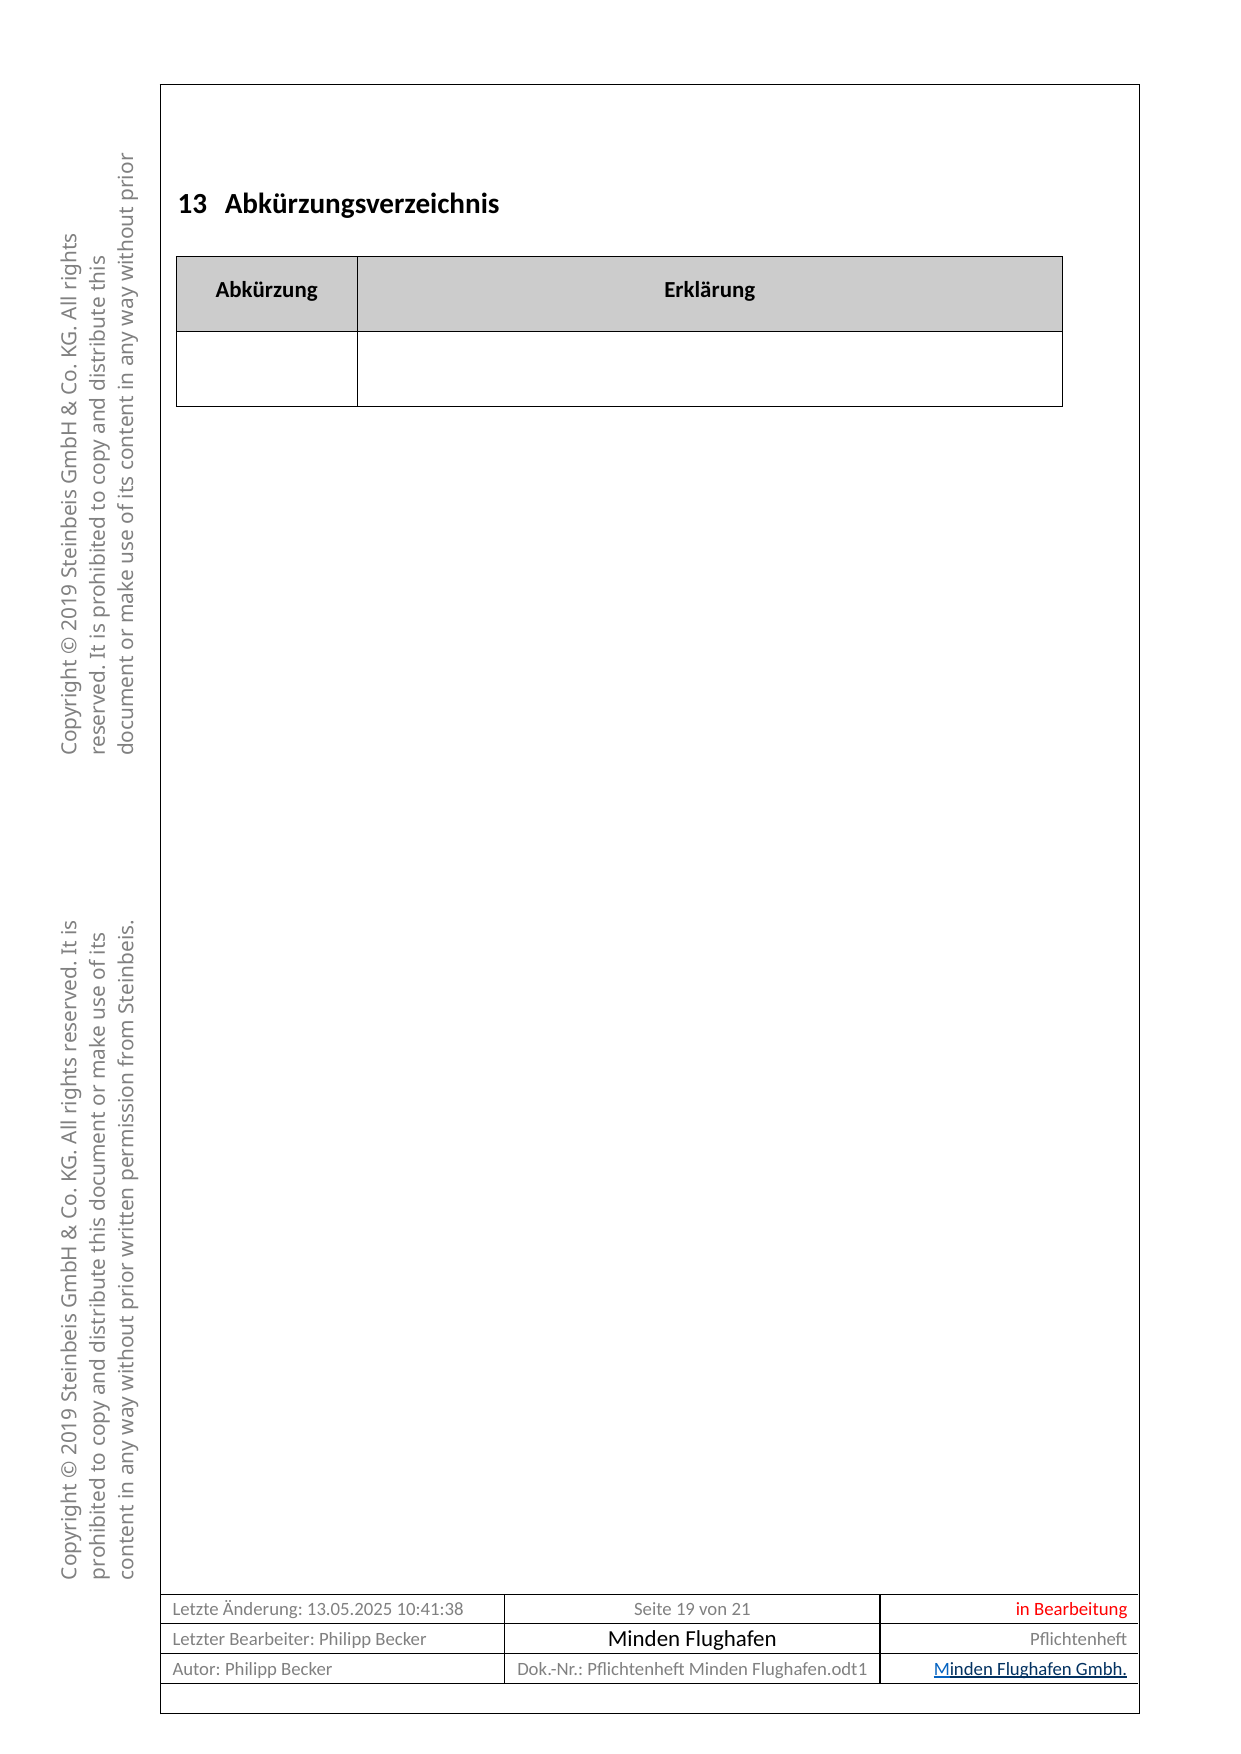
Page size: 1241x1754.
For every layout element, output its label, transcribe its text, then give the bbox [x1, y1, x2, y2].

table_cell [177, 332, 357, 406]
subtitle Abkürzungsverzeichnis [177, 186, 1122, 221]
table_header Erklärung [358, 257, 1062, 331]
table_header Abkürzung [177, 257, 357, 331]
table_cell [358, 332, 1062, 406]
